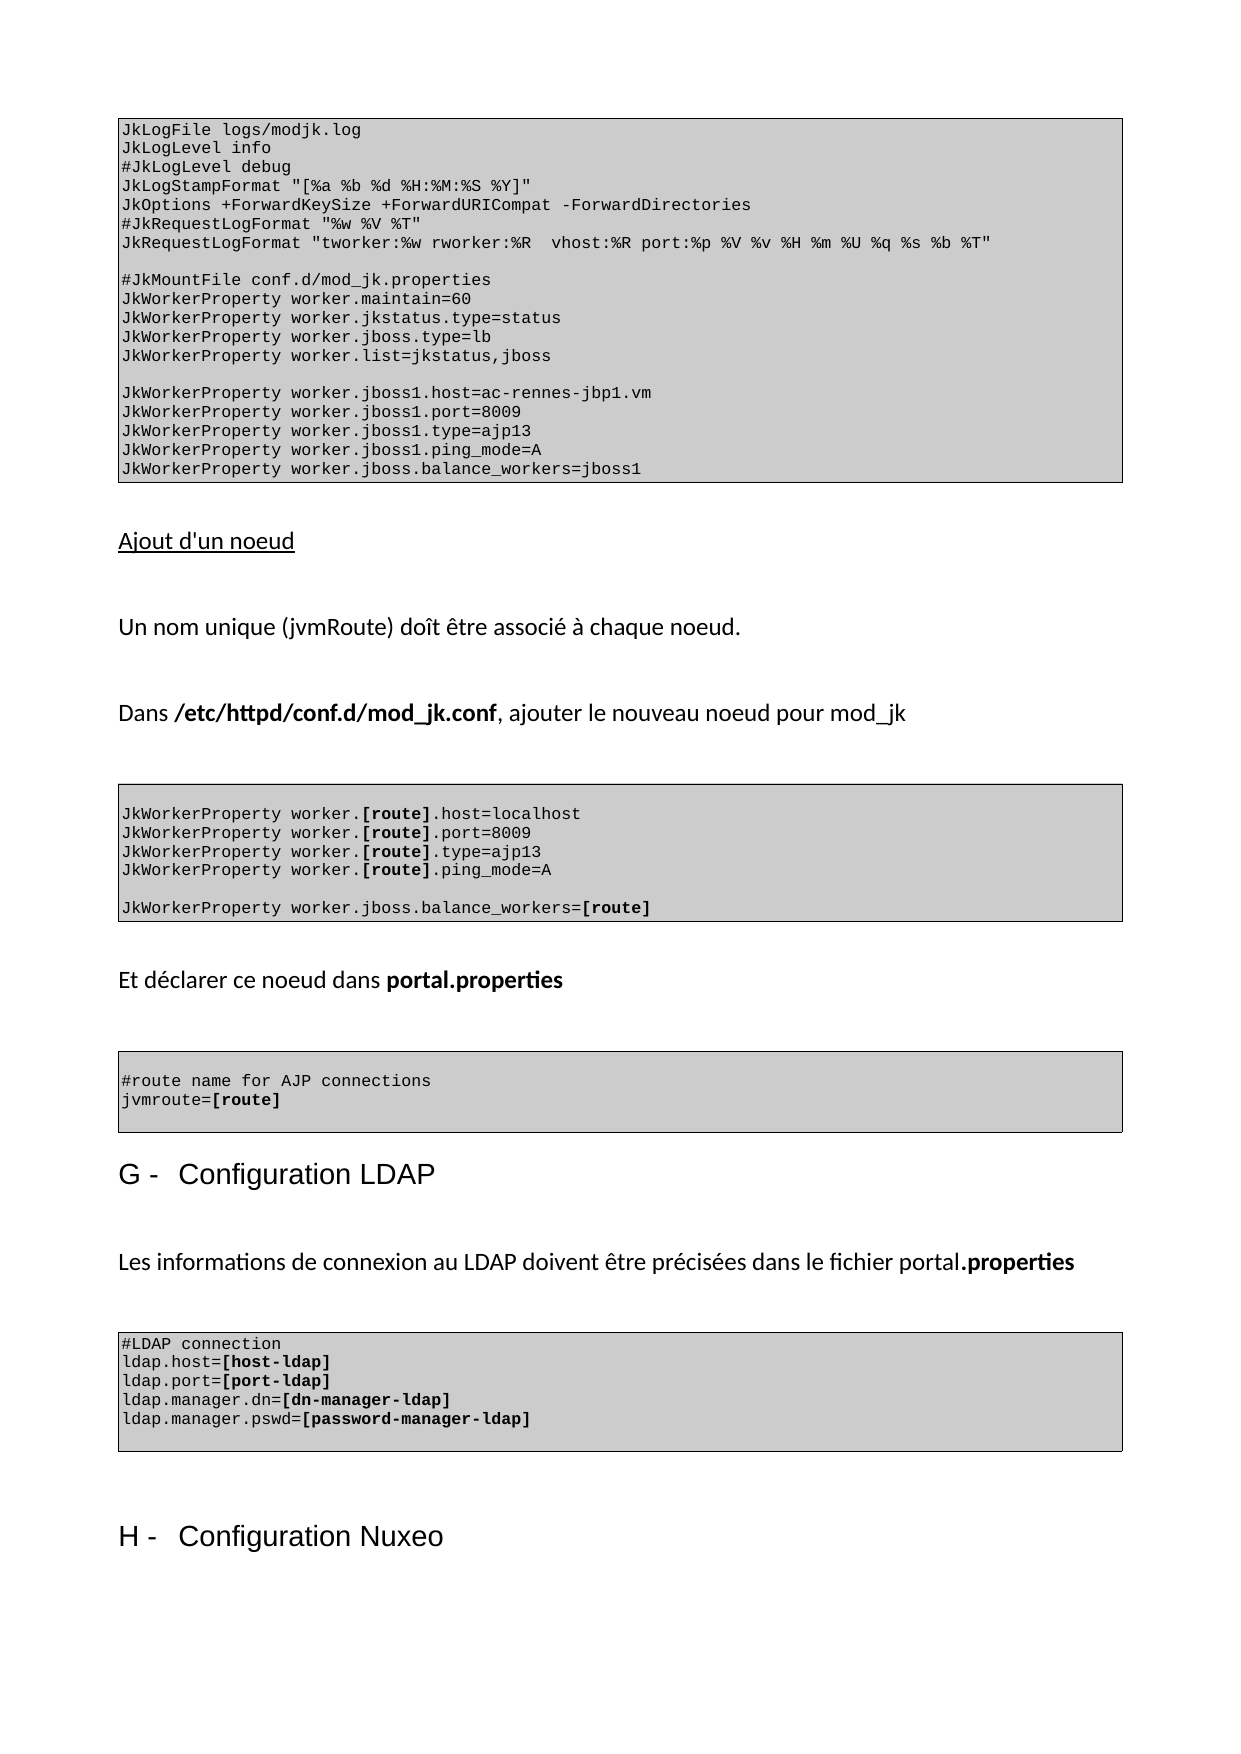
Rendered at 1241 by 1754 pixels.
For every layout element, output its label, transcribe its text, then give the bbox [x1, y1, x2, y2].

text JkWorkerProperty worker.maintain=60 [119, 288, 1122, 307]
text ldap.manager.dn=[dn-manager-ldap] [119, 1389, 1122, 1408]
text #JkMountFile conf.d/mod_jk.properties [119, 269, 1122, 288]
text JkWorkerProperty worker.jboss.balance_workers=[route] [119, 897, 1122, 921]
text #LDAP connection [119, 1333, 1122, 1351]
text Ajout d'un noeud [118, 525, 1122, 556]
text JkWorkerProperty worker.jboss1.type=ajp13 [119, 420, 1122, 439]
text JkWorkerProperty worker.jkstatus.type=status [119, 307, 1122, 326]
text JkWorkerProperty worker.list=jkstatus,jboss [119, 344, 1122, 363]
text JkWorkerProperty worker.[route].ping_mode=A [119, 859, 1122, 878]
text JkWorkerProperty worker.jboss.type=lb [119, 326, 1122, 344]
text Dans /etc/httpd/conf.d/mod_jk.conf, ajouter le nouveau noeud pour mod_jk [118, 697, 1122, 728]
subtitle Configuration LDAP [118, 1157, 1122, 1191]
text JkWorkerProperty worker.jboss1.port=8009 [119, 401, 1122, 420]
text JkWorkerProperty worker.jboss1.ping_mode=A [119, 439, 1122, 457]
text jvmroute=[route] [119, 1088, 1122, 1107]
text JkWorkerProperty worker.jboss1.host=ac-rennes-jbp1.vm [119, 382, 1122, 401]
text #route name for AJP connections [119, 1069, 1122, 1088]
text ldap.port=[port-ldap] [119, 1370, 1122, 1389]
text JkWorkerProperty worker.[route].type=ajp13 [119, 840, 1122, 859]
text JkLogStampFormat "[%a %b %d %H:%M:%S %Y]" [119, 175, 1122, 193]
text Les informations de connexion au LDAP doivent être précisées dans le fichier portal.properties [118, 1246, 1122, 1277]
text JkWorkerProperty worker.jboss.balance_workers=jboss1 [119, 457, 1122, 482]
text JkRequestLogFormat "tworker:%w rworker:%R vhost:%R port:%p %V %v %H %m %U %q %s %b %T" [119, 231, 1122, 250]
text #JkRequestLogFormat "%w %V %T" [119, 212, 1122, 231]
text JkOptions +ForwardKeySize +ForwardURICompat -ForwardDirectories [119, 193, 1122, 212]
text JkLogFile logs/modjk.log [119, 119, 1122, 137]
subtitle Configuration Nuxeo [118, 1519, 1122, 1553]
text JkWorkerProperty worker.[route].host=localhost [119, 802, 1122, 821]
text #JkLogLevel debug [119, 156, 1122, 175]
text Et déclarer ce noeud dans portal.properties [118, 964, 1122, 995]
text ldap.manager.pswd=[password-manager-ldap] [119, 1408, 1122, 1426]
text ldap.host=[host-ldap] [119, 1351, 1122, 1370]
text JkLogLevel info [119, 137, 1122, 156]
text JkWorkerProperty worker.[route].port=8009 [119, 821, 1122, 840]
text Un nom unique (jvmRoute) doît être associé à chaque noeud. [118, 611, 1122, 642]
